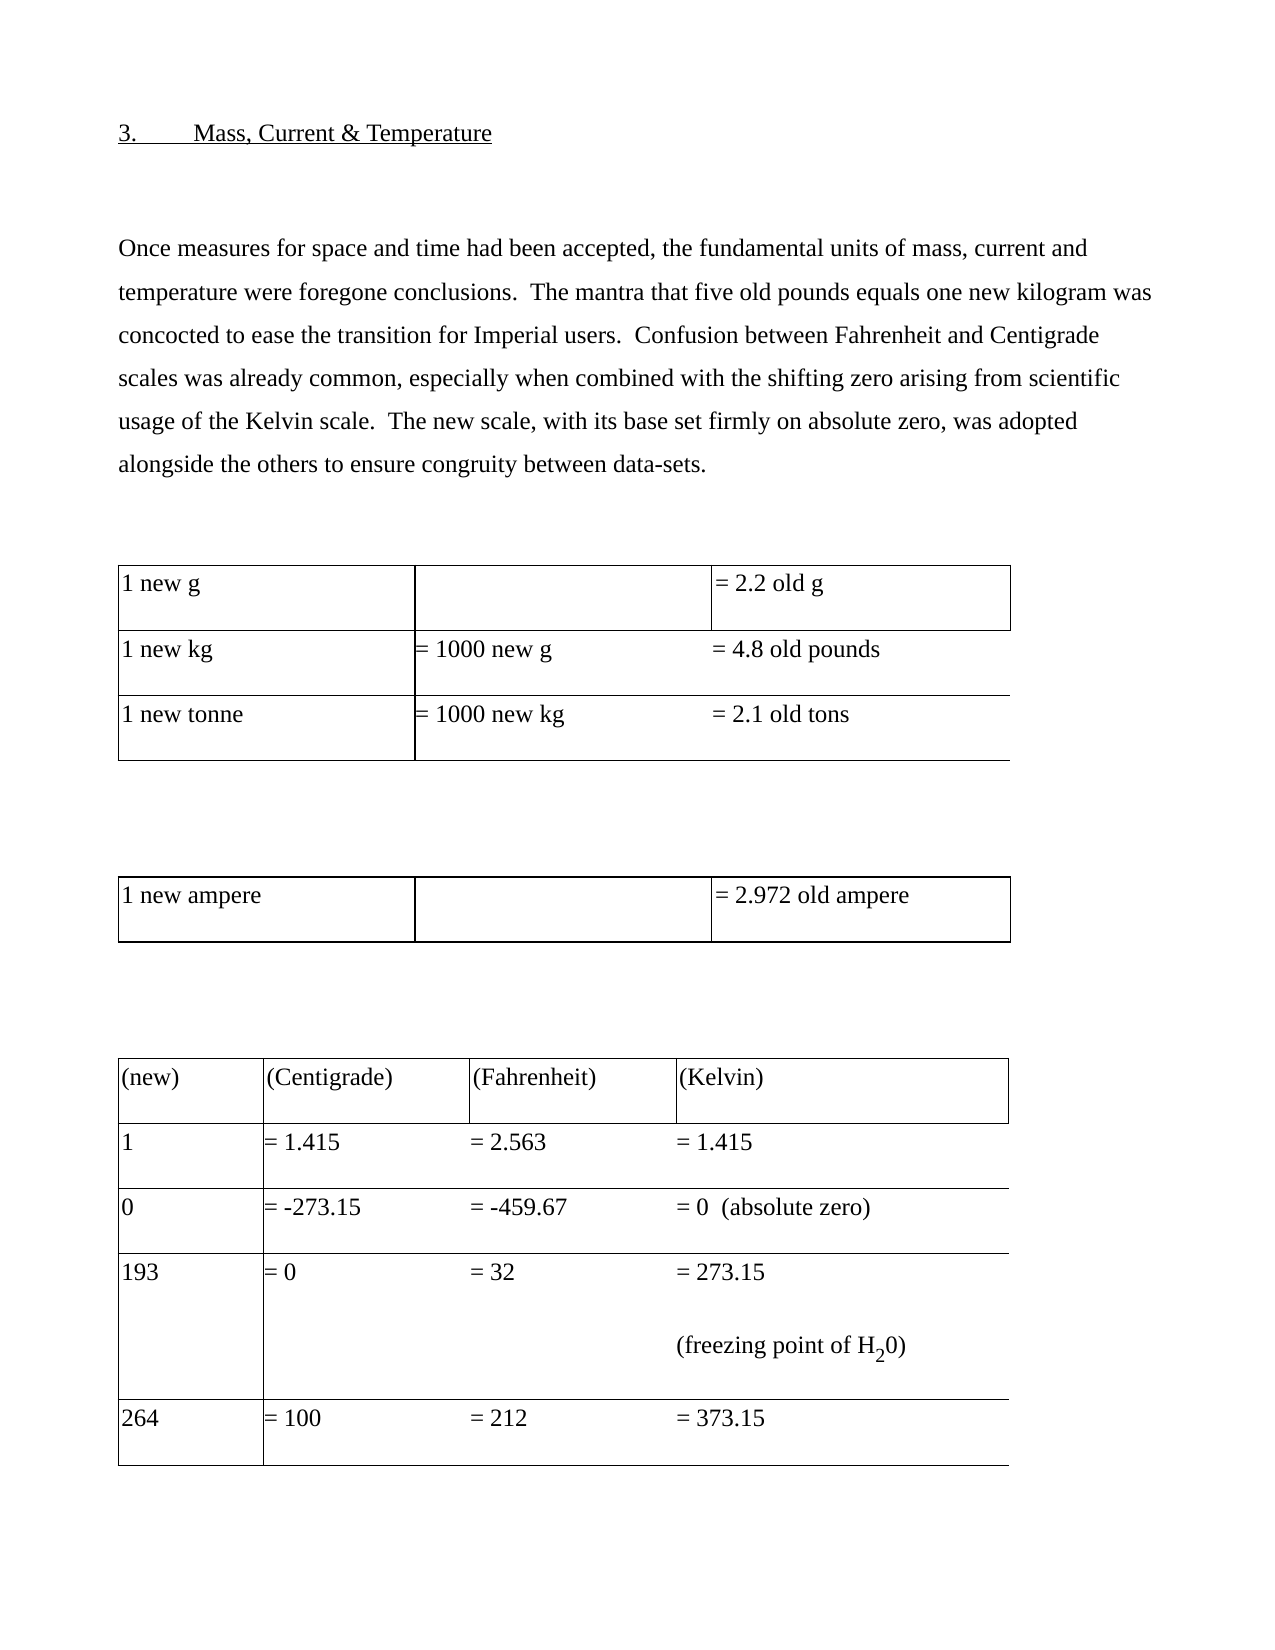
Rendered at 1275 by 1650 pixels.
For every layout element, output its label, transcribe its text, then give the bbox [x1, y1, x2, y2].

text Once measures for space and time had been accepted, the fundamental units of mass, current and temperature were foregone conclusions. The mantra that five old pounds equals one new kilogram was concocted to ease the transition for Imperial users. Confusion between Fahrenheit and Centigrade scales was already common, especially when combined with the shifting zero arising from scientific usage of the Kelvin scale. The new scale, with its base set firmly on absolute zero, was adopted alongside the others to ensure congruity between data-sets. [118, 233, 1157, 478]
table_cell 1 [119, 1124, 263, 1188]
table_header (Centigrade) [264, 1059, 469, 1123]
table_cell = 0 [264, 1254, 470, 1399]
table_cell = 100 [264, 1400, 470, 1464]
table_cell 0 [119, 1189, 263, 1253]
table_header 1 new ampere [119, 878, 414, 941]
table_cell = 273.15 (freezing point of H20) [676, 1254, 1009, 1399]
table_cell = 4.8 old pounds [712, 631, 1010, 695]
table_cell = -459.67 [470, 1189, 676, 1253]
table_header = 2.2 old g [712, 566, 1010, 630]
table_header 1 new g [119, 566, 414, 630]
table_cell 193 [119, 1254, 263, 1399]
table_header [416, 566, 711, 630]
table_cell = 1.415 [676, 1124, 1009, 1188]
table_cell = 32 [470, 1254, 676, 1399]
table_cell = 1.415 [264, 1124, 470, 1188]
table_cell 264 [119, 1400, 263, 1464]
text 3. Mass, Current & Temperature [118, 118, 1157, 147]
table_cell 1 new tonne [119, 696, 414, 760]
table_cell = 212 [470, 1400, 676, 1464]
table_cell = -273.15 [264, 1189, 470, 1253]
table_header (new) [119, 1059, 263, 1123]
table_header (Kelvin) [677, 1059, 1008, 1123]
table_header = 2.972 old ampere [712, 878, 1010, 941]
table_header (Fahrenheit) [470, 1059, 676, 1123]
table_cell = 0 (absolute zero) [676, 1189, 1009, 1253]
table_cell = 373.15 [676, 1400, 1009, 1464]
table_cell = 2.563 [470, 1124, 676, 1188]
table_cell = 1000 new g [416, 631, 712, 695]
table_header [416, 878, 711, 941]
table_cell = 2.1 old tons [712, 696, 1010, 760]
table_cell 1 new kg [119, 631, 414, 695]
table_cell = 1000 new kg [416, 696, 712, 760]
